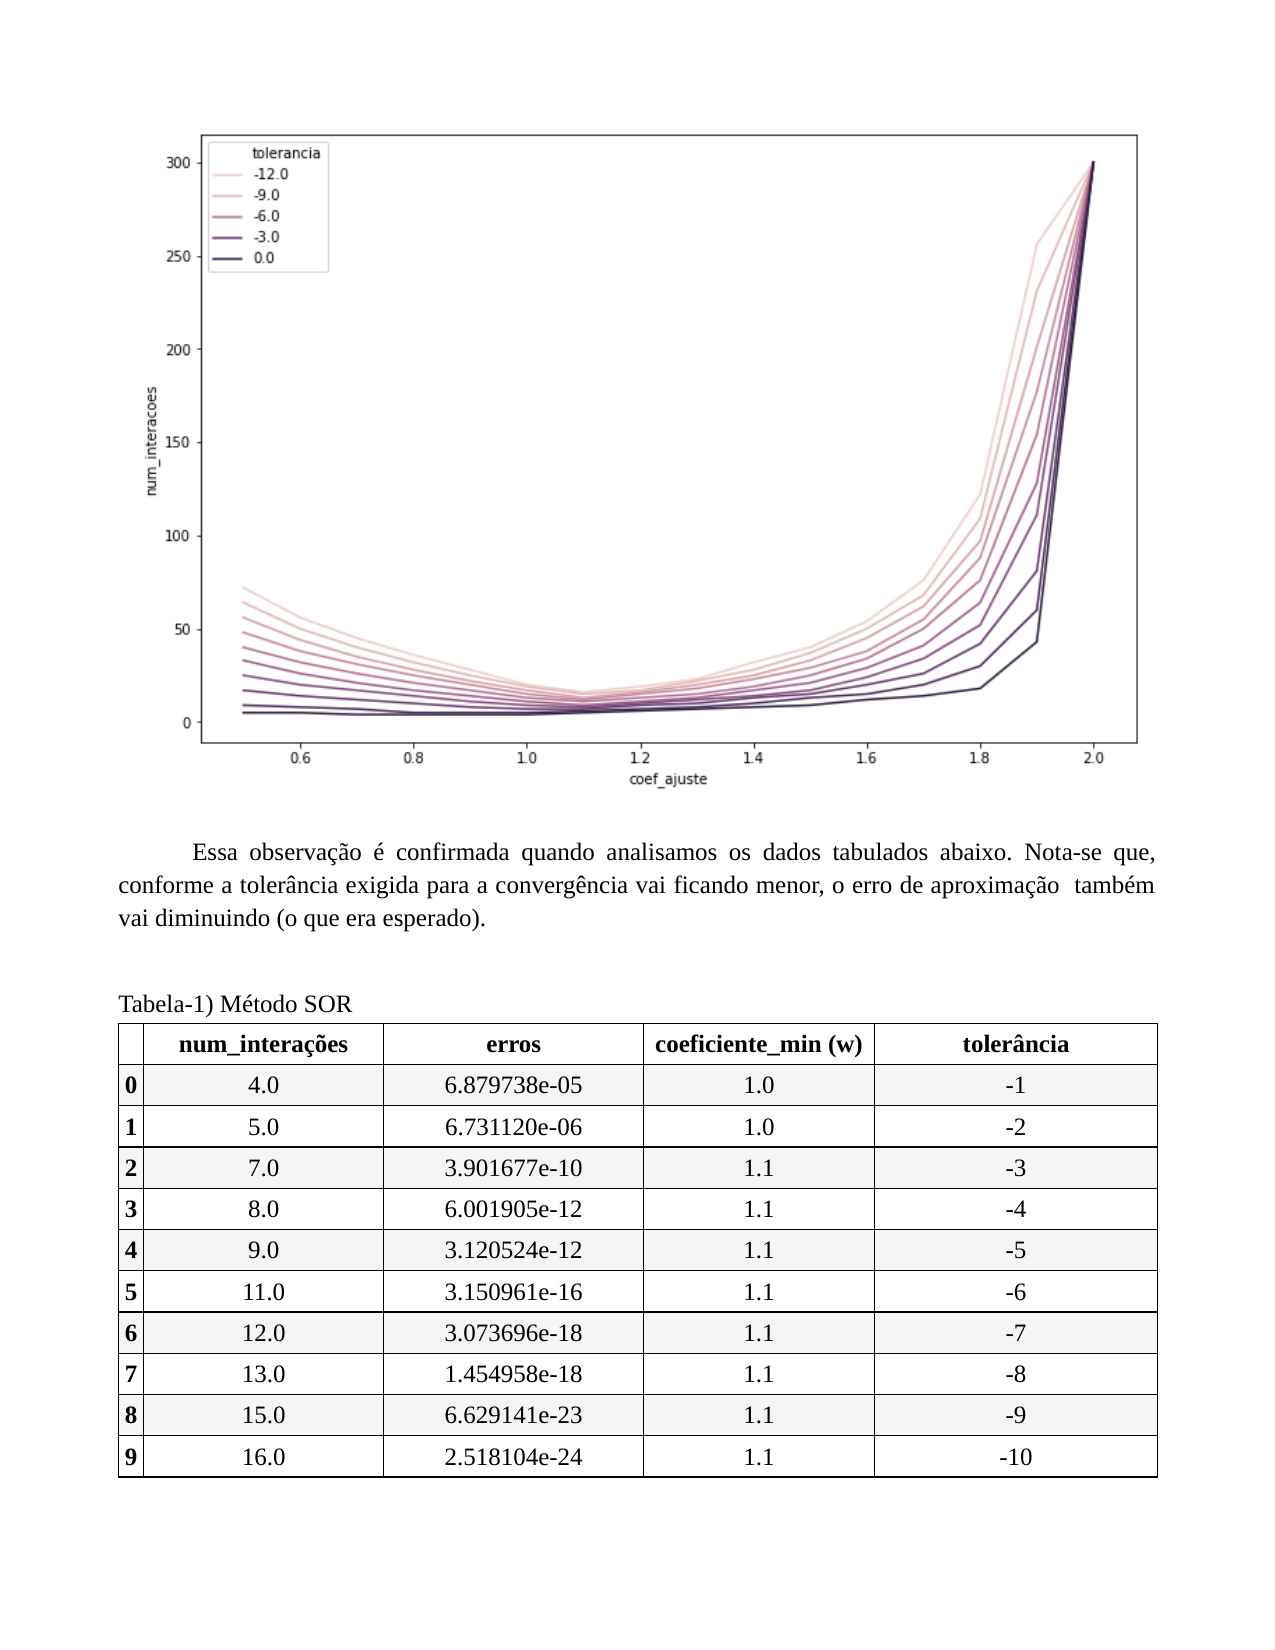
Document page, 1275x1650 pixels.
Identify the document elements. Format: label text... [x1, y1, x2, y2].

table_cell 7 [119, 1354, 143, 1394]
table_cell 15.0 [144, 1395, 383, 1435]
table_cell 5.0 [144, 1106, 383, 1146]
table_cell 2.518104e-24 [384, 1436, 643, 1476]
table_cell -4 [875, 1189, 1157, 1229]
table_cell 1.0 [644, 1106, 874, 1146]
table_cell 1 [119, 1106, 143, 1146]
table_cell -10 [875, 1436, 1157, 1476]
table_cell 1.1 [644, 1354, 874, 1394]
table_cell 1.1 [644, 1230, 874, 1270]
table_cell -1 [875, 1065, 1157, 1105]
table_cell -3 [875, 1148, 1157, 1188]
table_cell 3 [119, 1189, 143, 1229]
table_cell 3.901677e-10 [384, 1148, 643, 1188]
table_cell 3.150961e-16 [384, 1271, 643, 1311]
text Tabela-1) Método SOR [118, 989, 1157, 1018]
table_cell 3.120524e-12 [384, 1230, 643, 1270]
table_cell 13.0 [144, 1354, 383, 1394]
table_cell 3.073696e-18 [384, 1313, 643, 1353]
table_header tolerância [875, 1024, 1157, 1064]
table_cell 12.0 [144, 1313, 383, 1353]
table_cell 6.879738e-05 [384, 1065, 643, 1105]
table_cell 4 [119, 1230, 143, 1270]
table_cell 1.1 [644, 1395, 874, 1435]
table_header coeficiente_min (w) [644, 1024, 874, 1064]
table_cell 1.1 [644, 1189, 874, 1229]
table_header erros [384, 1024, 643, 1064]
table_cell 1.1 [644, 1313, 874, 1353]
table_cell 8.0 [144, 1189, 383, 1229]
table_cell 0 [119, 1065, 143, 1105]
table_cell 6.629141e-23 [384, 1395, 643, 1435]
table_cell 7.0 [144, 1148, 383, 1188]
table_cell 11.0 [144, 1271, 383, 1311]
table_cell 4.0 [144, 1065, 383, 1105]
table_cell -2 [875, 1106, 1157, 1146]
table_cell -7 [875, 1313, 1157, 1353]
table_cell 9.0 [144, 1230, 383, 1270]
table_cell 1.1 [644, 1148, 874, 1188]
table_cell -6 [875, 1271, 1157, 1311]
table_header [119, 1024, 143, 1064]
table_cell 2 [119, 1148, 143, 1188]
table_header num_interações [144, 1024, 383, 1064]
table_cell 5 [119, 1271, 143, 1311]
table_cell 1.454958e-18 [384, 1354, 643, 1394]
table_cell 6 [119, 1313, 143, 1353]
table_cell 8 [119, 1395, 143, 1435]
table_cell -8 [875, 1354, 1157, 1394]
table_cell -9 [875, 1395, 1157, 1435]
picture [134, 125, 1145, 797]
table_cell 1.1 [644, 1436, 874, 1476]
table_cell 6.731120e-06 [384, 1106, 643, 1146]
table_cell 6.001905e-12 [384, 1189, 643, 1229]
table_cell -5 [875, 1230, 1157, 1270]
table_cell 1.1 [644, 1271, 874, 1311]
table_cell 1.0 [644, 1065, 874, 1105]
table_cell 9 [119, 1436, 143, 1476]
table_cell 16.0 [144, 1436, 383, 1476]
text Essa observação é confirmada quando analisamos os dados tabulados abaixo. Nota-se que, conforme a tolerância exigida para a convergência vai ficando menor, o erro de aproximação também vai diminuindo (o que era esperado). [118, 837, 1157, 932]
